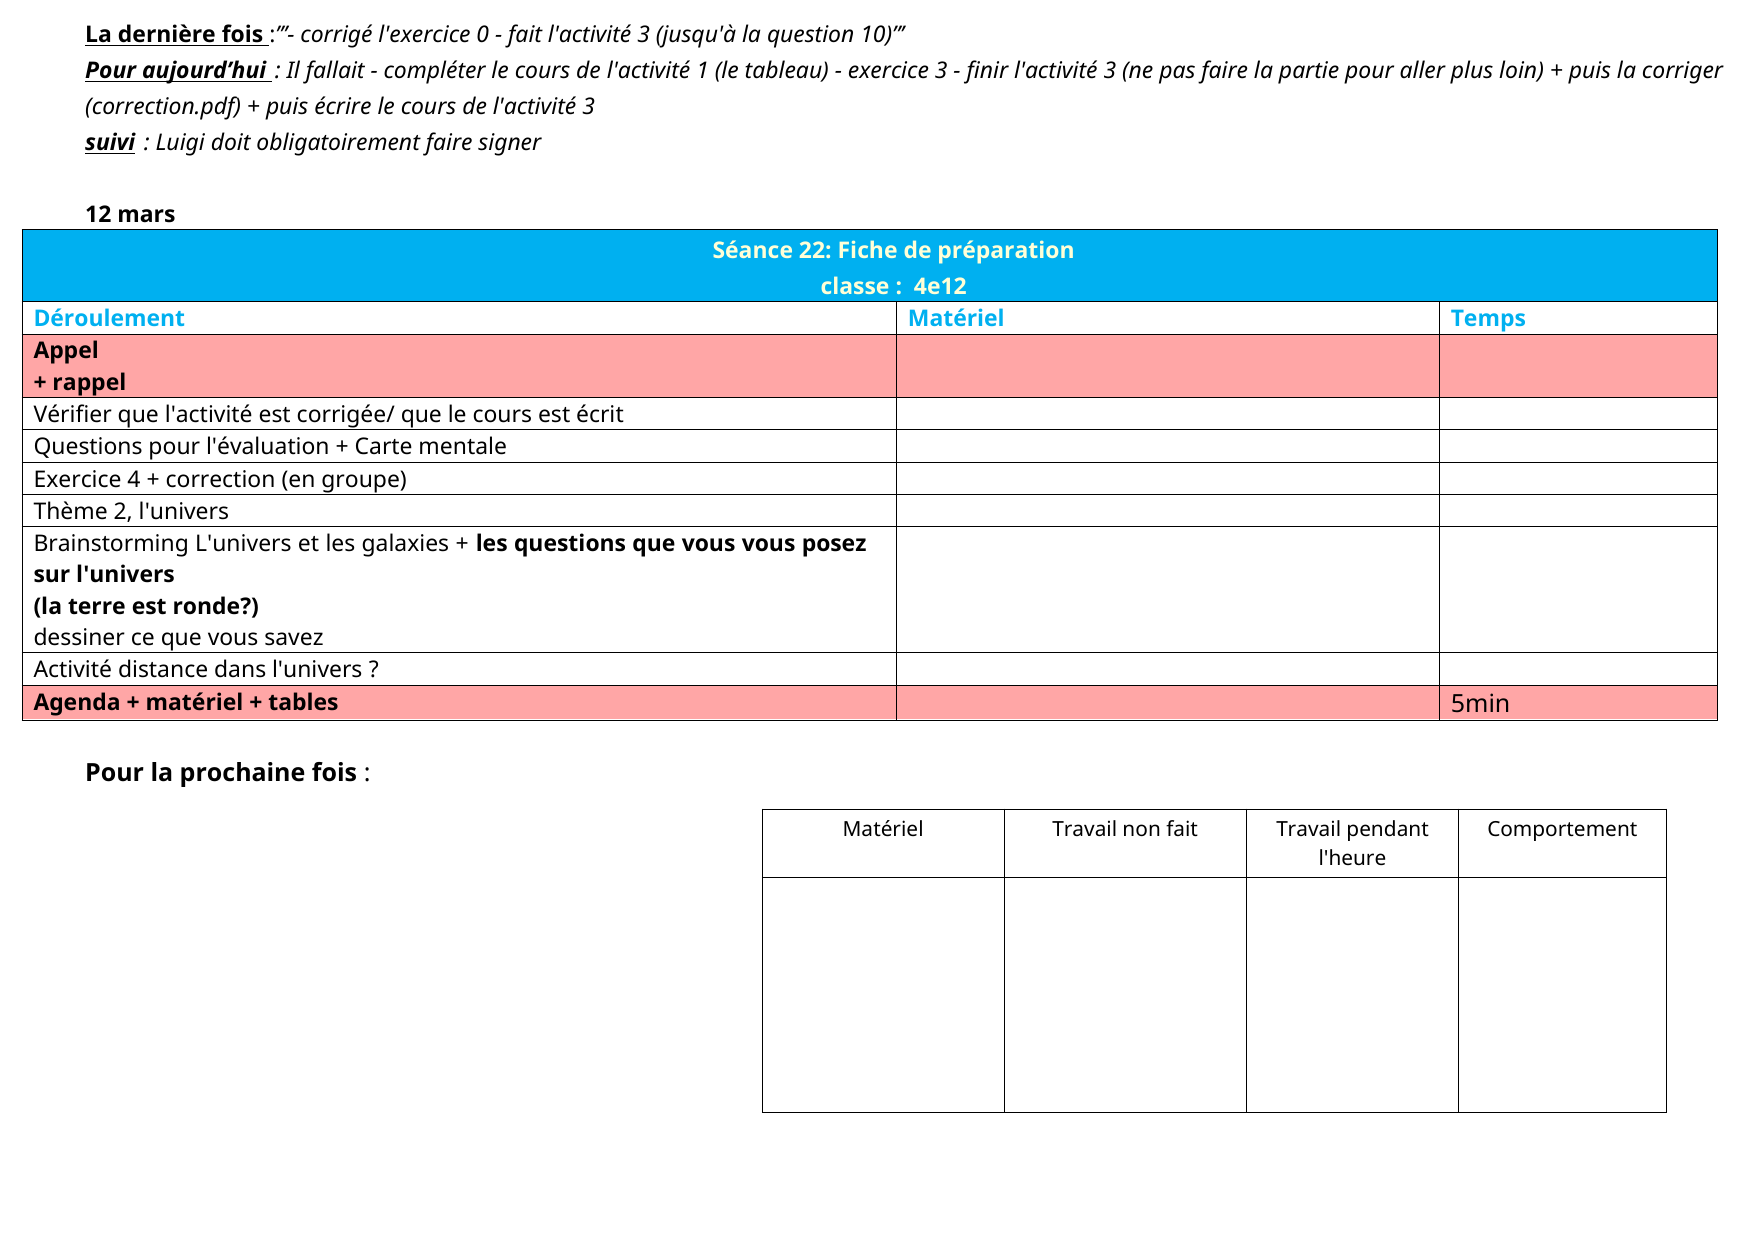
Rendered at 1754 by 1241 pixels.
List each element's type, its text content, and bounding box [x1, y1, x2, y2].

table_cell [897, 463, 1439, 494]
table_cell [1440, 335, 1717, 397]
table_cell Vérifier que l'activité est corrigée/ que le cours est écrit [23, 398, 896, 429]
table_cell Temps [1440, 302, 1717, 333]
text Pour aujourd’hui : Il fallait - compléter le cours de l'activité 1 (le tableau) - exercice 3 - finir l'activité 3 (ne pas faire la partie pour aller plus loin) + puis la corriger (correction.pdf) + puis écrire le cours de l'activité 3 [85, 54, 1745, 121]
table_header Travail non fait [1005, 810, 1246, 877]
table_cell [1005, 878, 1246, 1112]
table_cell [1440, 398, 1717, 429]
table_cell [897, 686, 1439, 719]
table_cell [1440, 463, 1717, 494]
table_cell Brainstorming L'univers et les galaxies + les questions que vous vous posez sur l'univers (la terre est ronde?) dessiner ce que vous savez [23, 527, 896, 652]
table_cell [1440, 527, 1717, 652]
table_cell Déroulement [23, 302, 896, 333]
text suivi : Luigi doit obligatoirement faire signer [85, 126, 1745, 157]
table_cell [897, 653, 1439, 684]
table_cell Questions pour l'évaluation + Carte mentale [23, 430, 896, 462]
table_cell [897, 495, 1439, 526]
table_cell [897, 527, 1439, 652]
table_cell 5min [1440, 686, 1717, 719]
table_header Matériel [763, 810, 1004, 877]
table_cell [1459, 878, 1666, 1112]
table_header Comportement [1459, 810, 1666, 877]
table_header Travail pendant l'heure [1247, 810, 1458, 877]
table_cell [763, 878, 1004, 1112]
table_cell [1440, 653, 1717, 684]
table_cell Thème 2, l'univers [23, 495, 896, 526]
table_cell [1247, 878, 1458, 1112]
table_cell Matériel [897, 302, 1439, 333]
table_cell Appel + rappel [23, 335, 896, 397]
table_header Séance 22: Fiche de préparation classe : 4e12 [23, 230, 1717, 301]
table_cell [897, 398, 1439, 429]
table_cell Exercice 4 + correction (en groupe) [23, 463, 896, 494]
text 12 mars [85, 198, 1754, 229]
table_cell [897, 430, 1439, 462]
table_cell [1440, 495, 1717, 526]
text La dernière fois :’’’- corrigé l'exercice 0 - fait l'activité 3 (jusqu'à la question 10)’’’ [85, 18, 1745, 49]
table_cell [1440, 430, 1717, 462]
table_cell Agenda + matériel + tables [23, 686, 896, 719]
text Pour la prochaine fois : [85, 755, 1745, 789]
table_cell [897, 335, 1439, 397]
table_cell Activité distance dans l'univers ? [23, 653, 896, 684]
